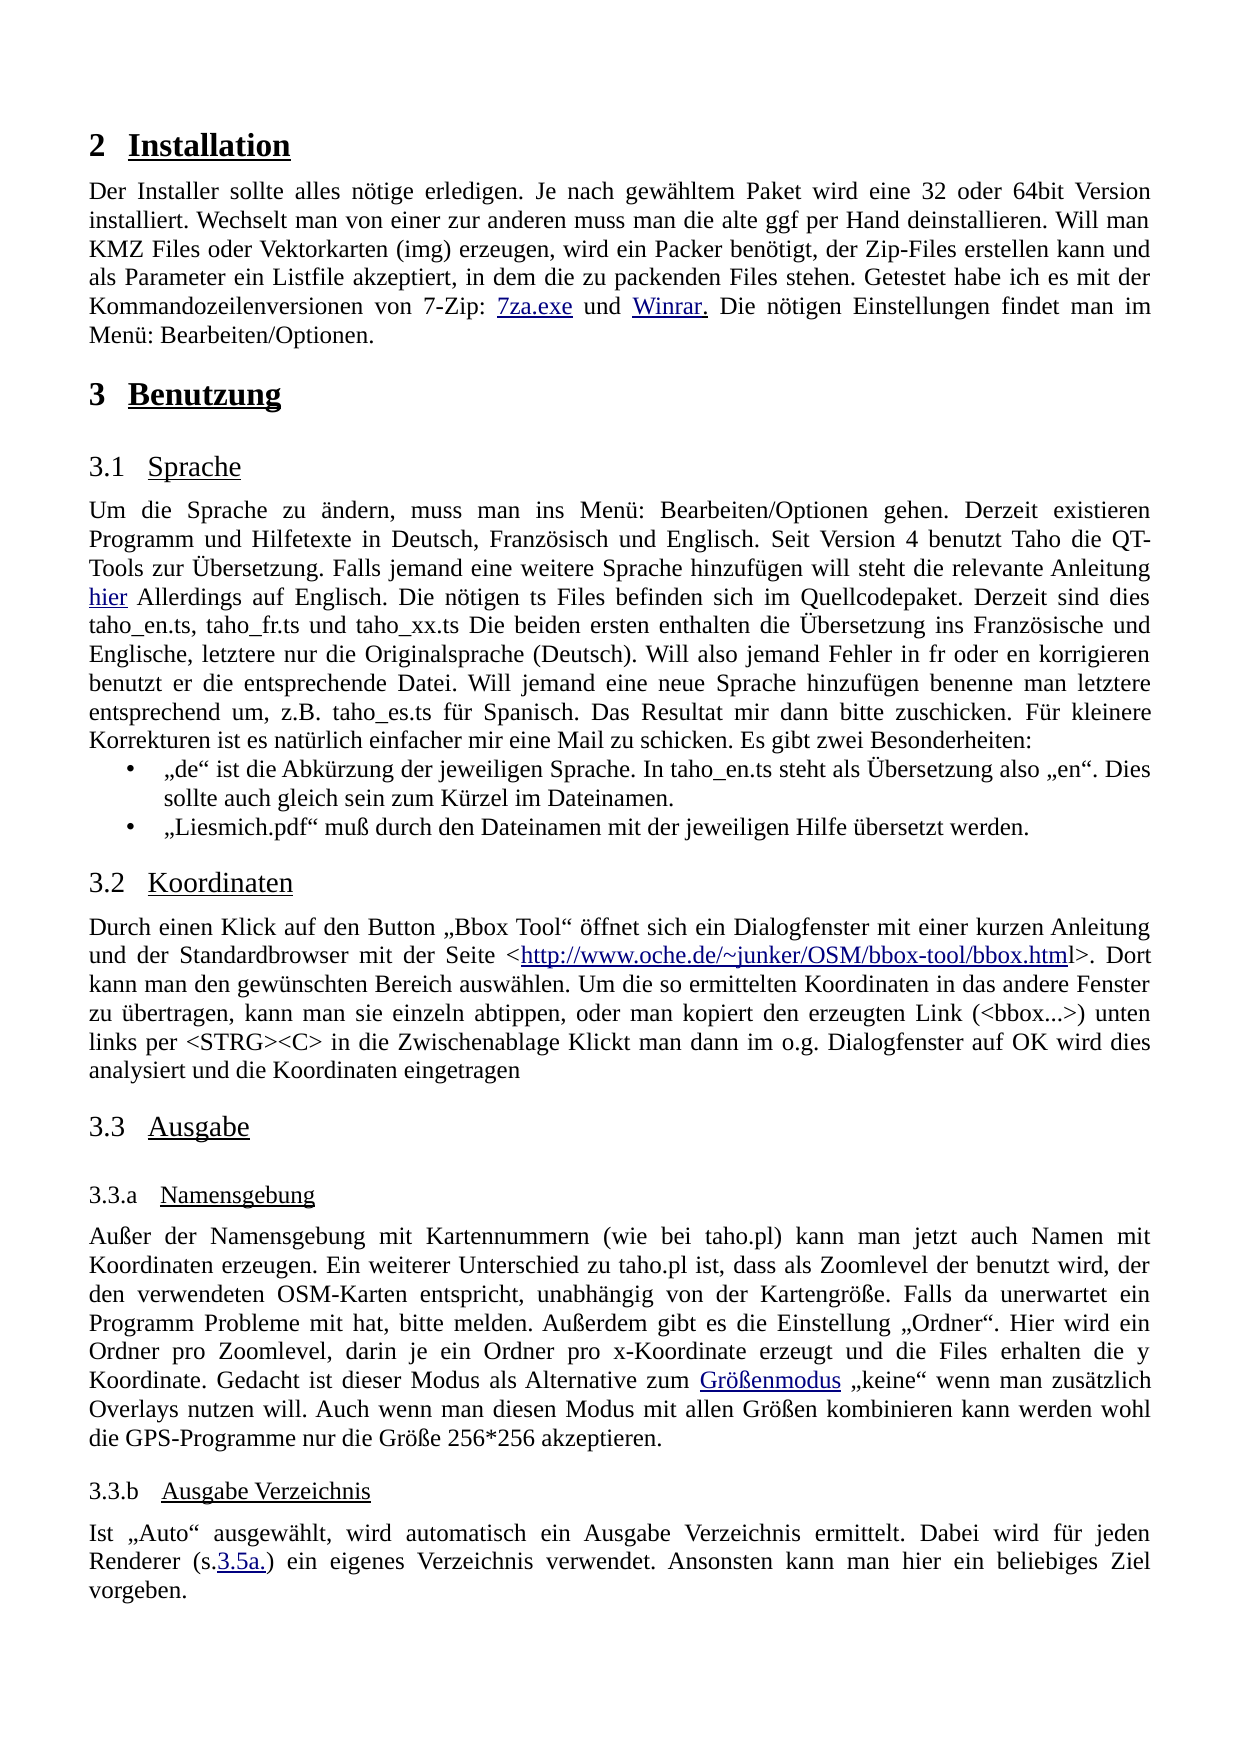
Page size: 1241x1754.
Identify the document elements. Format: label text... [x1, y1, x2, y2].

text Um die Sprache zu ändern, muss man ins Menü: Bearbeiten/Optionen gehen. Derzeit existieren Programm und Hilfetexte in Deutsch, Französisch und Englisch. Seit Version 4 benutzt Taho die QT-Tools zur Übersetzung. Falls jemand eine weitere Sprache hinzufügen will steht die relevante Anleitung hier Allerdings auf Englisch. Die nötigen ts Files befinden sich im Quellcodepaket. Derzeit sind dies taho_en.ts, taho_fr.ts und taho_xx.ts Die beiden ersten enthalten die Übersetzung ins Französische und Englische, letztere nur die Originalsprache (Deutsch). Will also jemand Fehler in fr oder en korrigieren benutzt er die entsprechende Datei. Will jemand eine neue Sprache hinzufügen benenne man letztere entsprechend um, z.B. taho_es.ts für Spanisch. Das Resultat mir dann bitte zuschicken. Für kleinere Korrekturen ist es natürlich einfacher mir eine Mail zu schicken. Es gibt zwei Besonderheiten: [88, 496, 1152, 754]
subtitle Koordinaten [88, 866, 1152, 899]
text Außer der Namensgebung mit Kartennummern (wie bei taho.pl) kann man jetzt auch Namen mit Koordinaten erzeugen. Ein weiterer Unterschied zu taho.pl ist, dass als Zoomlevel der benutzt wird, der den verwendeten OSM-Karten entspricht, unabhängig von der Kartengröße. Falls da unerwartet ein Programm Probleme mit hat, bitte melden. Außerdem gibt es die Einstellung „Ordner“. Hier wird ein Ordner pro Zoomlevel, darin je ein Ordner pro x-Koordinate erzeugt und die Files erhalten die y Koordinate. Gedacht ist dieser Modus als Alternative zum Größenmodus „keine“ wenn man zusätzlich Overlays nutzen will. Auch wenn man diesen Modus mit allen Größen kombinieren kann werden wohl die GPS-Programme nur die Größe 256*256 akzeptieren. [88, 1221, 1152, 1451]
subtitle Sprache [88, 449, 1152, 483]
text Durch einen Klick auf den Button „Bbox Tool“ öffnet sich ein Dialogfenster mit einer kurzen Anleitung und der Standardbrowser mit der Seite <http://www.oche.de/~junker/OSM/bbox-tool/bbox.html>. Dort kann man den gewünschten Bereich auswählen. Um die so ermittelten Koordinaten in das andere Fenster zu übertragen, kann man sie einzeln abtippen, oder man kopiert den erzeugten Link (<bbox...>) unten links per <STRG><C> in die Zwischenablage Klickt man dann im o.g. Dialogfenster auf OK wird dies analysiert und die Koordinaten eingetragen [88, 912, 1152, 1084]
subtitle Namensgebung [88, 1180, 1152, 1209]
text Der Installer sollte alles nötige erledigen. Je nach gewähltem Paket wird eine 32 oder 64bit Version installiert. Wechselt man von einer zur anderen muss man die alte ggf per Hand deinstallieren. Will man KMZ Files oder Vektorkarten (img) erzeugen, wird ein Packer benötigt, der Zip-Files erstellen kann und als Parameter ein Listfile akzeptiert, in dem die zu packenden Files stehen. Getestet habe ich es mit der Kommandozeilenversionen von 7-Zip: 7za.exe und Winrar. Die nötigen Einstellungen findet man im Menü: Bearbeiten/Optionen. [88, 176, 1152, 349]
subtitle Ausgabe Verzeichnis [88, 1476, 1152, 1505]
list „Liesmich.pdf“ muß durch den Dateinamen mit der jeweiligen Hilfe übersetzt werden. [126, 812, 1152, 841]
subtitle Installation [88, 125, 1152, 164]
text Ist „Auto“ ausgewählt, wird automatisch ein Ausgabe Verzeichnis ermittelt. Dabei wird für jeden Renderer (s.3.5a.) ein eigenes Verzeichnis verwendet. Ansonsten kann man hier ein beliebiges Ziel vorgeben. [88, 1518, 1152, 1604]
list „de“ ist die Abkürzung der jeweiligen Sprache. In taho_en.ts steht als Übersetzung also „en“. Dies sollte auch gleich sein zum Kürzel im Dateinamen. [126, 754, 1152, 812]
subtitle Ausgabe [88, 1109, 1152, 1143]
subtitle Benutzung [88, 374, 1152, 412]
